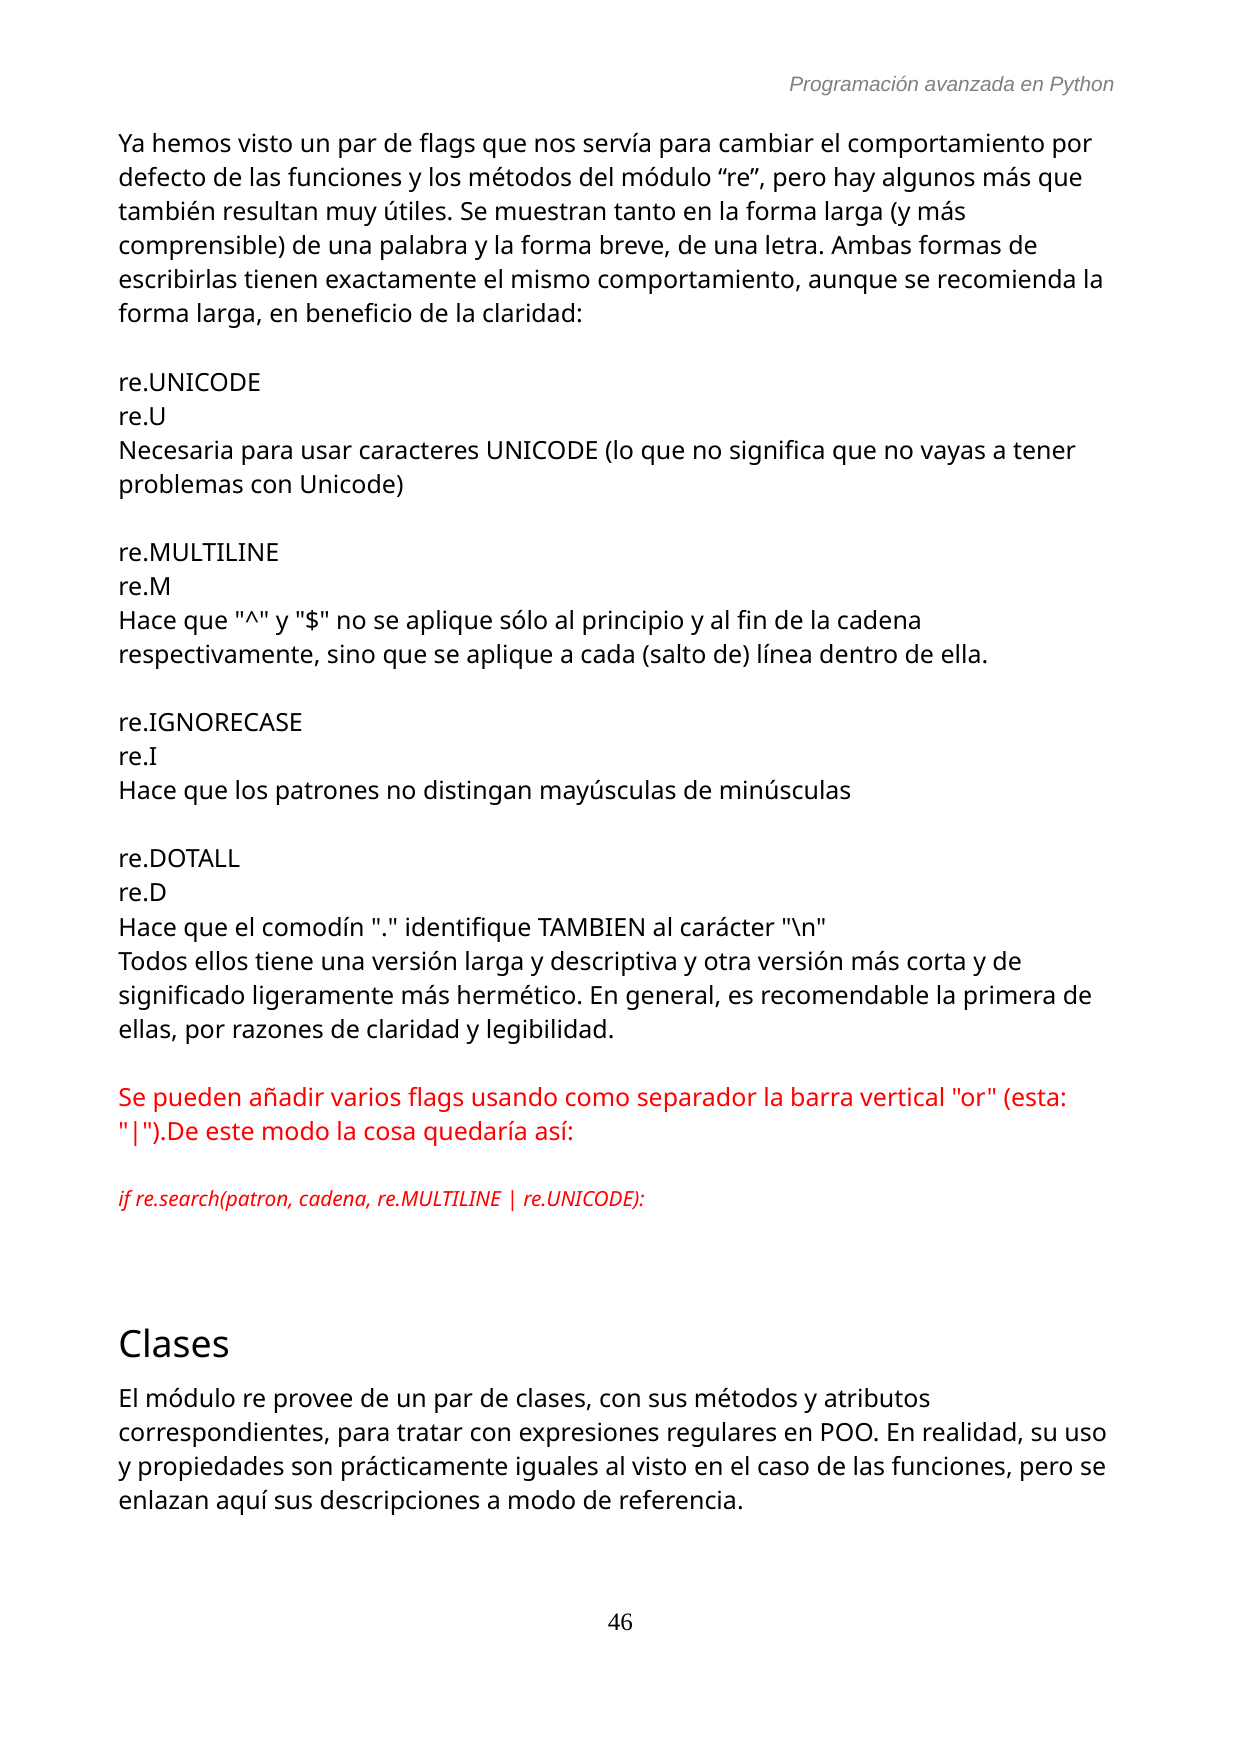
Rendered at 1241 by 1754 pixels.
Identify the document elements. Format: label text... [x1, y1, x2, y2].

text re.IGNORECASE [118, 705, 1122, 739]
text re.DOTALL [118, 841, 1122, 875]
text Hace que el comodín "." identifique TAMBIEN al carácter "\n" [118, 909, 1122, 943]
text if re.search(patron, cadena, re.MULTILINE | re.UNICODE): [118, 1148, 1122, 1213]
text Todos ellos tiene una versión larga y descriptiva y otra versión más corta y de significado ligeramente más hermético. En general, es recomendable la primera de ellas, por razones de claridad y legibilidad. [118, 943, 1122, 1045]
text re.MULTILINE [118, 534, 1122, 568]
text Hace que los patrones no distingan mayúsculas de minúsculas [118, 773, 1122, 807]
text re.U [118, 398, 1122, 432]
text re.UNICODE [118, 364, 1122, 398]
text Hace que "^" y "$" no se aplique sólo al principio y al fin de la cadena respectivamente, sino que se aplique a cada (salto de) línea dentro de ella. [118, 603, 1122, 671]
text re.M [118, 568, 1122, 603]
text El módulo re provee de un par de clases, con sus métodos y atributos correspondientes, para tratar con expresiones regulares en POO. En realidad, su uso y propiedades son prácticamente iguales al visto en el caso de las funciones, pero se enlazan aquí sus descripciones a modo de referencia. [118, 1381, 1122, 1517]
text re.D [118, 875, 1122, 909]
text Clases [118, 1317, 1122, 1368]
text re.I [118, 739, 1122, 773]
text Se pueden añadir varios flags usando como separador la barra vertical "or" (esta: "|").De este modo la cosa quedaría así: [118, 1079, 1122, 1148]
text Ya hemos visto un par de flags que nos servía para cambiar el comportamiento por defecto de las funciones y los métodos del módulo “re”, pero hay algunos más que también resultan muy útiles. Se muestran tanto en la forma larga (y más comprensible) de una palabra y la forma breve, de una letra. Ambas formas de escribirlas tienen exactamente el mismo comportamiento, aunque se recomienda la forma larga, en beneficio de la claridad: [118, 126, 1122, 330]
text Necesaria para usar caracteres UNICODE (lo que no significa que no vayas a tener problemas con Unicode) [118, 432, 1122, 500]
